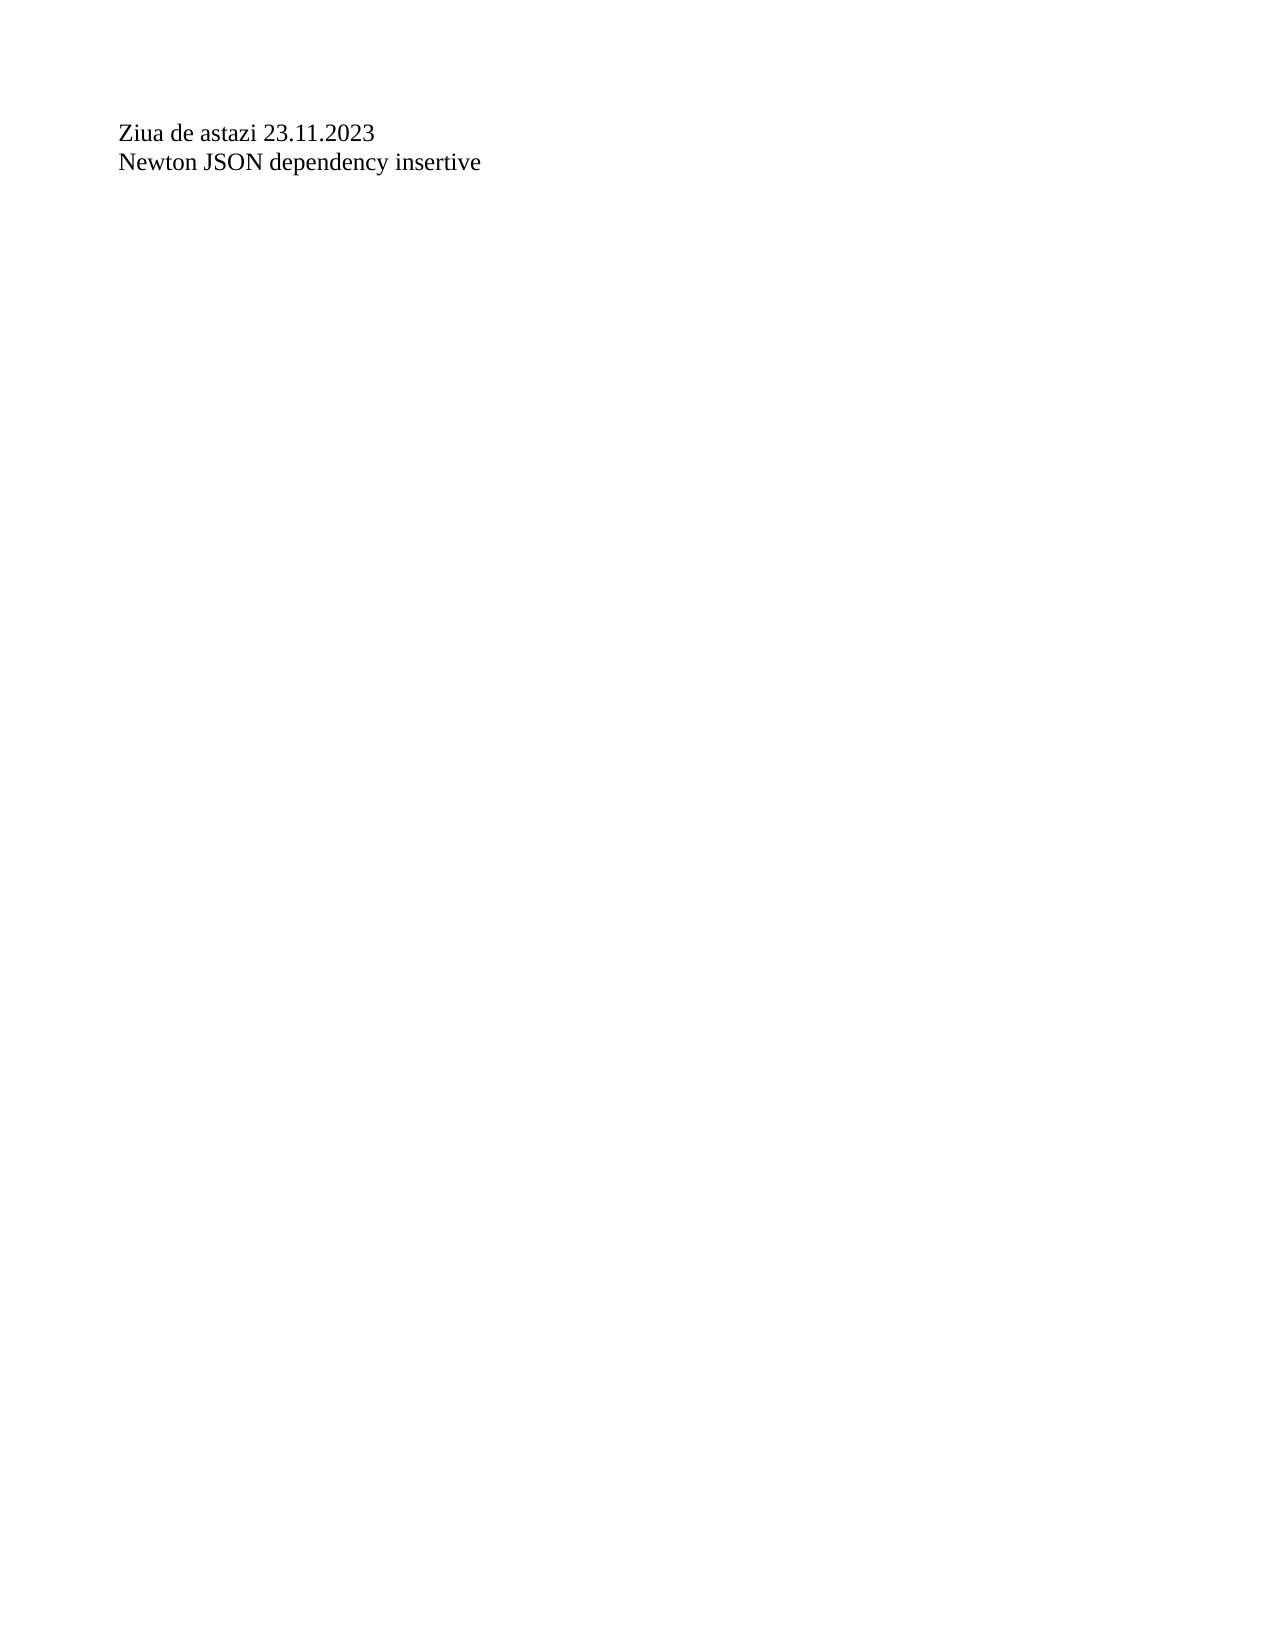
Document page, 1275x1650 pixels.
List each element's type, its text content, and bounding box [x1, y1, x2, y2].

text Newton JSON dependency insertive [118, 147, 1157, 176]
text Ziua de astazi 23.11.2023 [118, 118, 1157, 147]
